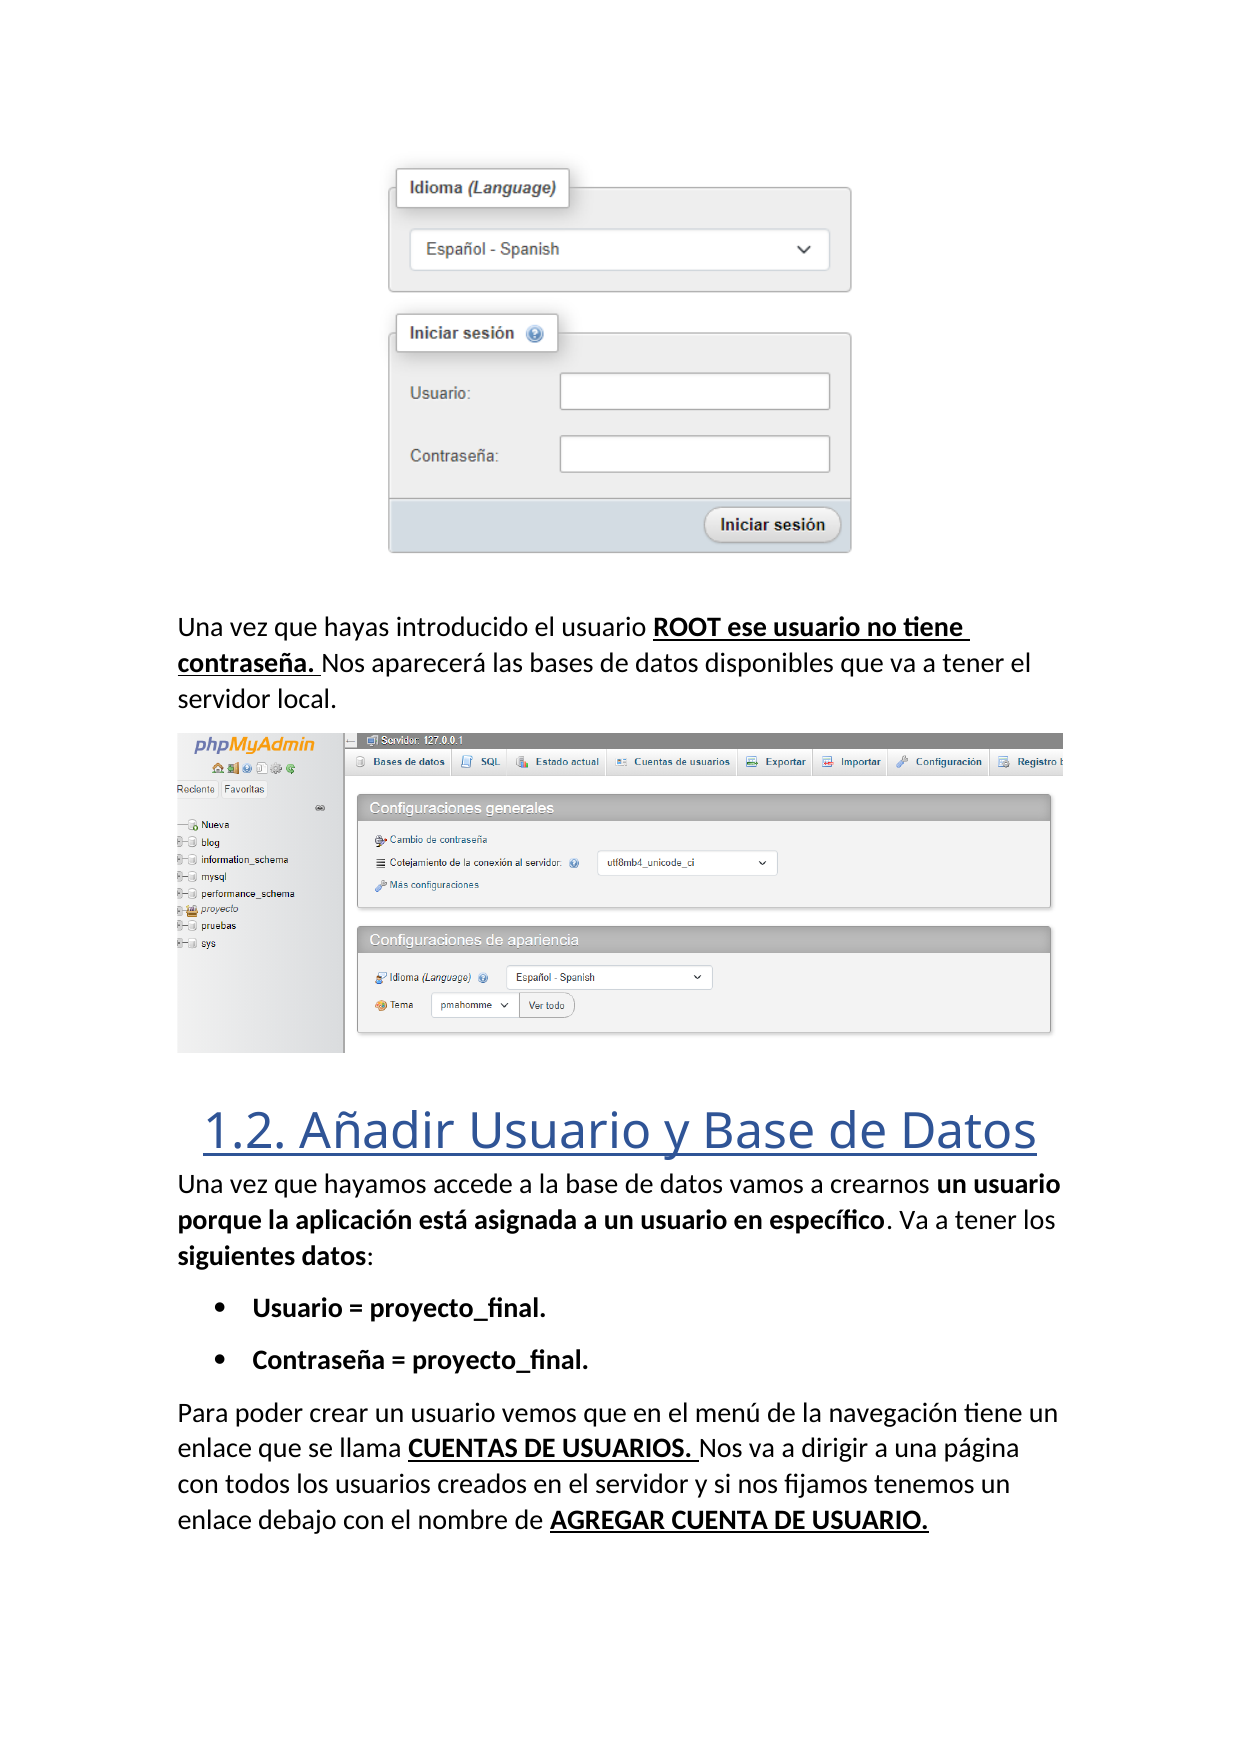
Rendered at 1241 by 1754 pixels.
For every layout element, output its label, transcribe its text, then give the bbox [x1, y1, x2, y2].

text Una vez que hayamos accede a la base de datos vamos a crearnos un usuario porque la aplicación está asignada a un usuario en específico. Va a tener los siguientes datos: [177, 1166, 1063, 1272]
subtitle 1.2. Añadir Usuario y Base de Datos [177, 1095, 1063, 1163]
list Usuario = proyecto_final. [215, 1290, 1063, 1324]
text Una vez que hayas introducido el usuario ROOT ese usuario no tiene contraseña. Nos aparecerá las bases de datos disponibles que va a tener el servidor local. [177, 609, 1063, 715]
list Contraseña = proyecto_final. [215, 1342, 1063, 1377]
text Para poder crear un usuario vemos que en el menú de la navegación tiene un enlace que se llama CUENTAS DE USUARIOS. Nos va a dirigir a una página con todos los usuarios creados en el servidor y si nos fijamos tenemos un enlace debajo con el nombre de AGREGAR CUENTA DE USUARIO. [177, 1395, 1063, 1536]
